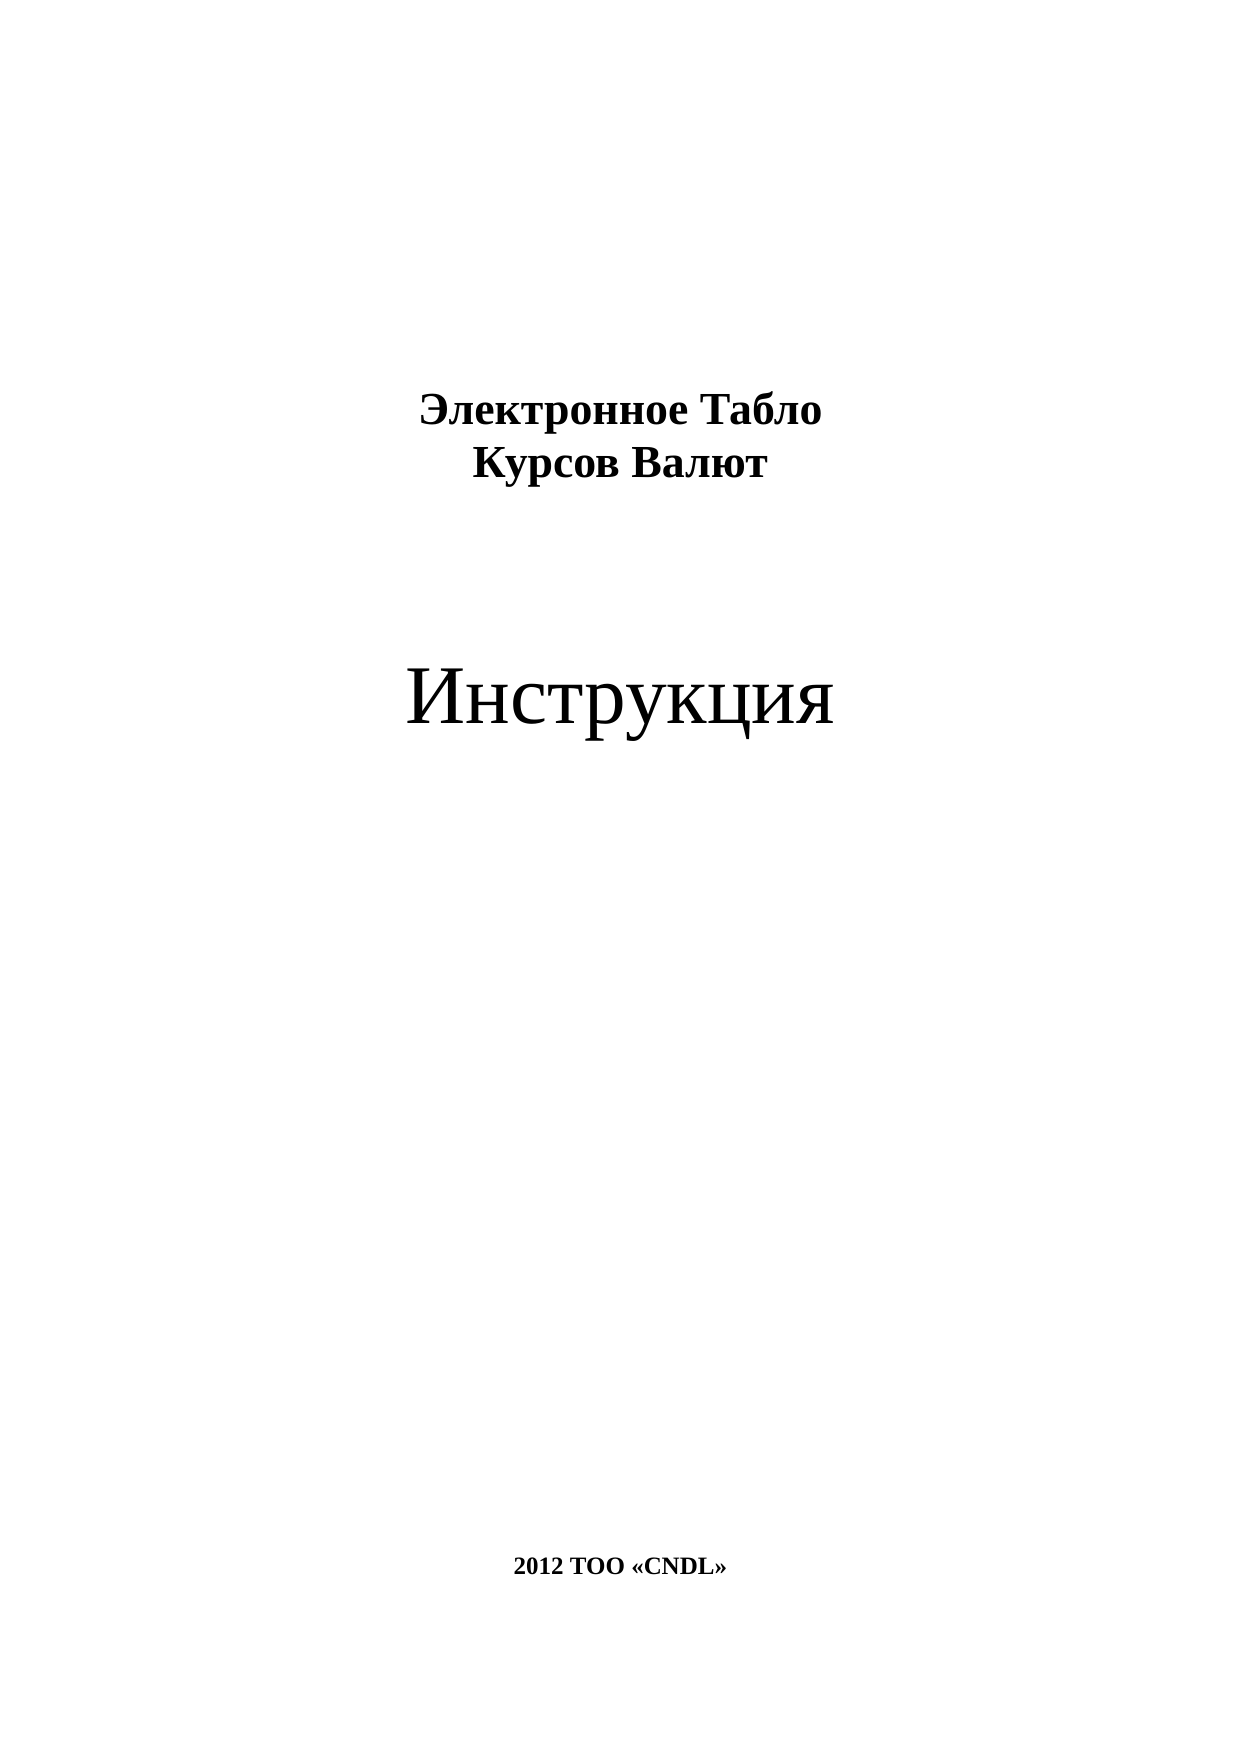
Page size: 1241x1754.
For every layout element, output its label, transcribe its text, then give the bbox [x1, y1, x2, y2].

text Инструкция [118, 645, 1122, 741]
text Электронное Табло [118, 382, 1122, 434]
text 2012 ТОО «CNDL» [118, 1551, 1122, 1580]
text Курсов Валют [118, 434, 1122, 487]
